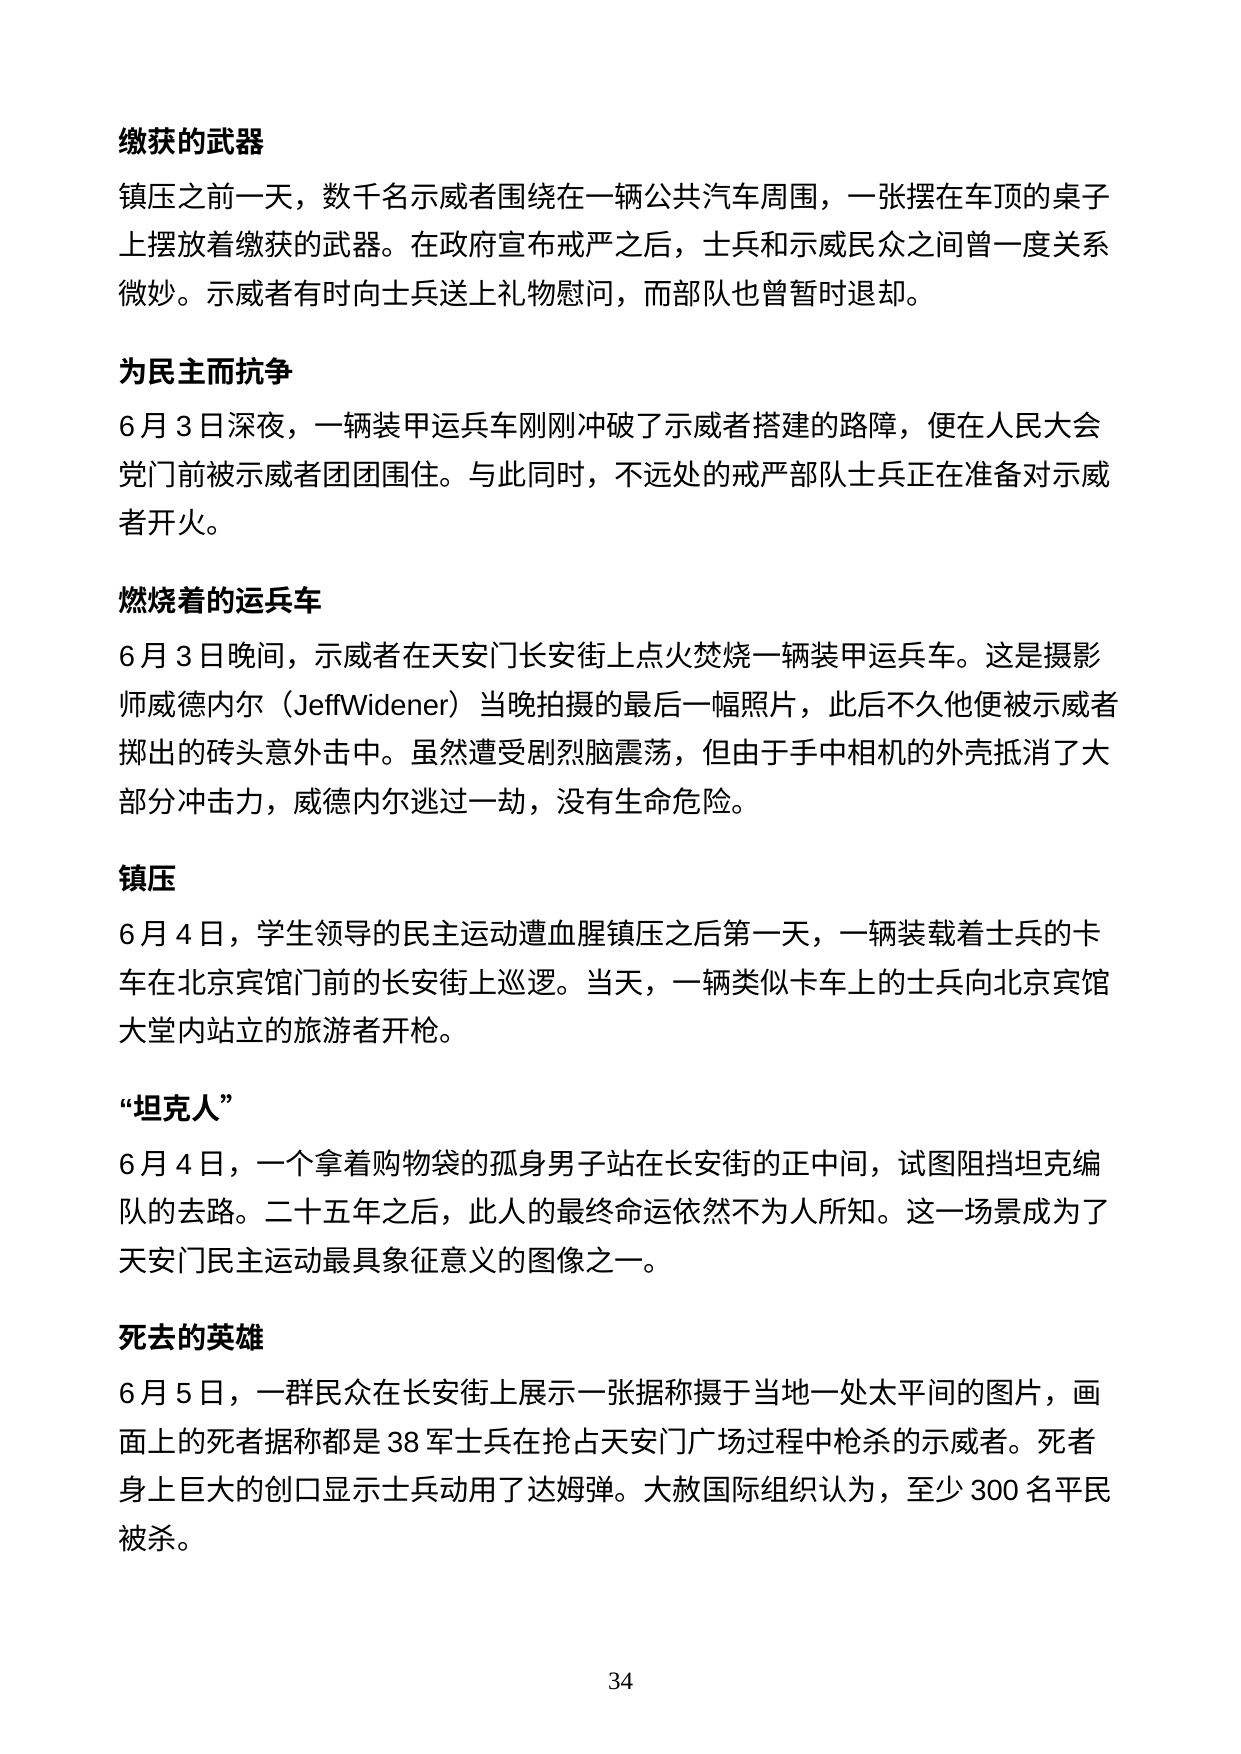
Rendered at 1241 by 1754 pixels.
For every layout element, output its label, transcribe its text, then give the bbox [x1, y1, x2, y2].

text 6月4日，一个拿着购物袋的孤身男子站在长安街的正中间，试图阻挡坦克编队的去路。二十五年之后，此人的最终命运依然不为人所知。这一场景成为了天安门民主运动最具象征意义的图像之一。 [118, 1140, 1122, 1279]
subtitle 镇压 [118, 856, 1122, 898]
text 6月3日晚间，示威者在天安门长安街上点火焚烧一辆装甲运兵车。这是摄影师威德内尔（JeffWidener）当晚拍摄的最后一幅照片，此后不久他便被示威者掷出的砖头意外击中。虽然遭受剧烈脑震荡，但由于手中相机的外壳抵消了大部分冲击力，威德内尔逃过一劫，没有生命危险。 [118, 632, 1122, 820]
subtitle 为民主而抗争 [118, 348, 1122, 390]
subtitle 死去的英雄 [118, 1315, 1122, 1357]
text 6月4日，学生领导的民主运动遭血腥镇压之后第一天，一辆装载着士兵的卡车在北京宾馆门前的长安街上巡逻。当天，一辆类似卡车上的士兵向北京宾馆大堂内站立的旅游者开枪。 [118, 911, 1122, 1050]
text 6月5日，一群民众在长安街上展示一张据称摄于当地一处太平间的图片，画面上的死者据称都是38军士兵在抢占天安门广场过程中枪杀的示威者。死者身上巨大的创口显示士兵动用了达姆弹。大赦国际组织认为，至少300名平民被杀。 [118, 1370, 1122, 1558]
subtitle 燃烧着的运兵车 [118, 578, 1122, 620]
subtitle “坦克人” [118, 1085, 1122, 1128]
text 镇压之前一天，数千名示威者围绕在一辆公共汽车周围，一张摆在车顶的桌子上摆放着缴获的武器。在政府宣布戒严之后，士兵和示威民众之间曾一度关系微妙。示威者有时向士兵送上礼物慰问，而部队也曾暂时退却。 [118, 173, 1122, 313]
subtitle 缴获的武器 [118, 118, 1122, 161]
text 6月3日深夜，一辆装甲运兵车刚刚冲破了示威者搭建的路障，便在人民大会党门前被示威者团团围住。与此同时，不远处的戒严部队士兵正在准备对示威者开火。 [118, 403, 1122, 542]
